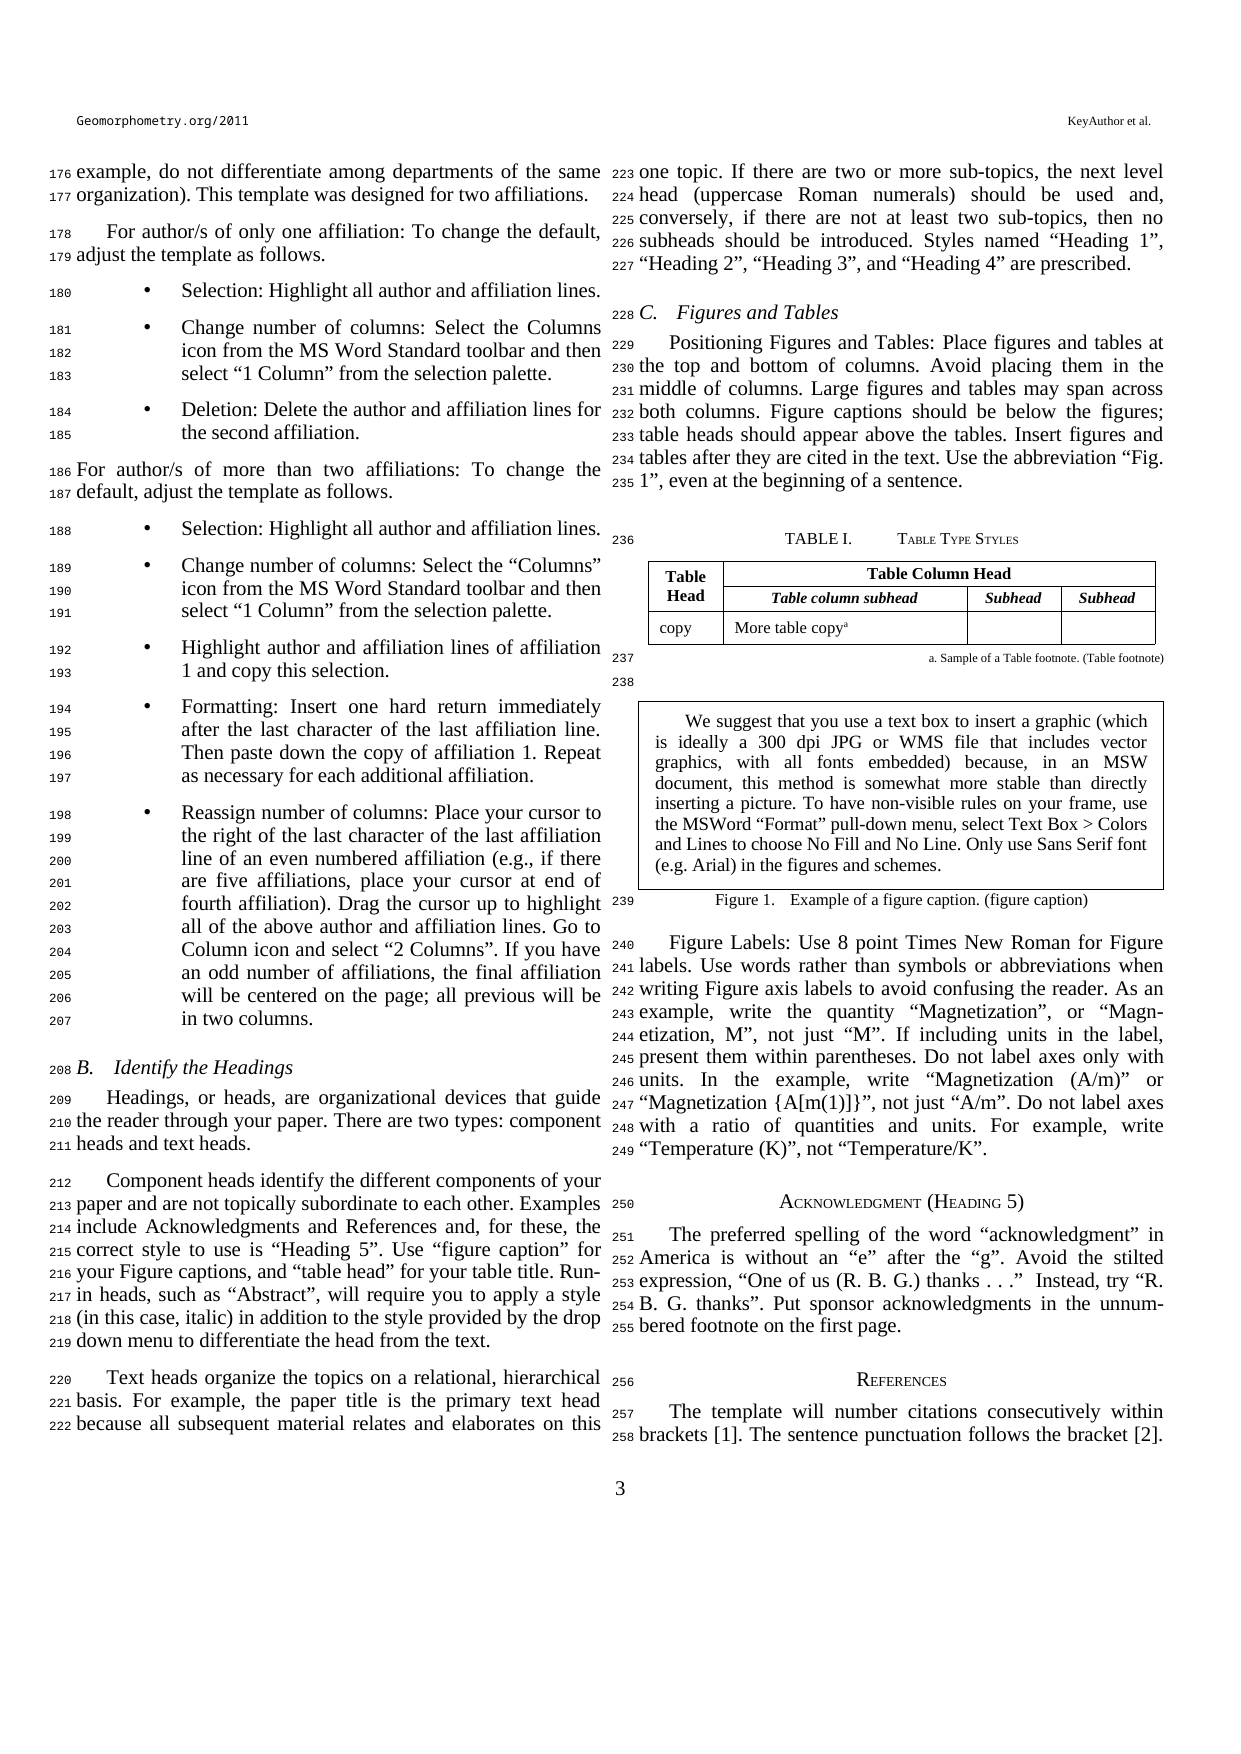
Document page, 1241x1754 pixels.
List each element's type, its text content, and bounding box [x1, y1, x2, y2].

table_header Table Head [649, 562, 723, 611]
table_cell Table column subhead [724, 587, 967, 611]
text The template will number citations consecutively within brackets [1]. The sentence punctuation follows the bracket [2]. [639, 1399, 1164, 1446]
text Figure Labels: Use 8 point Times New Roman for Figure labels. Use words rather than symbols or abbreviations when writing Figure axis labels to avoid confusing the reader. As an example, write the quantity “Magnetization”, or “Magn-etization, M”, not just “M”. If including units in the label, present them within parentheses. Do not label axes only with units. In the example, write “Magnetization (A/m)” or “Magnetization {A[m(1)]}”, not just “A/m”. Do not label axes with a ratio of quantities and units. For example, write “Temperature (K)”, not “Temperature/K”. [639, 930, 1164, 1160]
list Selection: Highlight all author and affiliation lines. [144, 278, 601, 302]
subtitle Acknowledgment (Heading 5) [639, 1189, 1164, 1213]
list Highlight author and affiliation lines of affiliation 1 and copy this selection. [144, 635, 601, 682]
text example, do not differentiate among departments of the same organization). This template was designed for two affiliations. [76, 159, 601, 206]
list For author/s of more than two affiliations: To change the default, adjust the template as follows. [76, 456, 601, 503]
list We suggest that you use a text box to insert a graphic (which is ideally a 300 dpi JPG or WMS file that includes vector graphics, with all fonts embedded) because, in an MSW document, this method is somewhat more stable than directly inserting a picture. To have non-visible rules on your frame, use the MSWord “Format” pull-down menu, select Text Box > Colors and Lines to choose No Fill and No Line. Only use Sans Serif font (e.g. Arial) in the figures and schemes. [655, 710, 1148, 875]
list Example of a figure caption. (figure caption) [639, 890, 1164, 909]
table_cell Subhead [1062, 587, 1155, 611]
text Headings, or heads, are organizational devices that guide the reader through your paper. There are two types: component heads and text heads. [76, 1085, 601, 1155]
table_header Table Column Head [724, 562, 1155, 586]
table_cell [1062, 612, 1155, 644]
text The preferred spelling of the word “acknowledgment” in America is without an “e” after the “g”. Avoid the stilted expression, “One of us (R. B. G.) thanks . . .” Instead, try “R. B. G. thanks”. Put sponsor acknowledgments in the unnum-bered footnote on the first page. [639, 1222, 1164, 1337]
text For author/s of only one affiliation: To change the default, adjust the template as follows. [76, 218, 601, 266]
table_cell [968, 612, 1061, 644]
table_cell More table copya [724, 612, 967, 644]
list Change number of columns: Select the “Columns” icon from the MS Word Standard toolbar and then select “1 Column” from the selection palette. [144, 552, 601, 622]
list Reassign number of columns: Place your cursor to the right of the last character of the last affiliation line of an even numbered affiliation (e.g., if there are five affiliations, place your cursor at end of fourth affiliation). Drag the cursor up to highlight all of the above author and affiliation lines. Go to Column icon and select “2 Columns”. If you have an odd number of affiliations, the final affiliation will be centered on the page; all previous will be in two columns. [144, 800, 601, 1030]
list Formatting: Insert one hard return immediately after the last character of the last affiliation line. Then paste down the copy of affiliation 1. Repeat as necessary for each additional affiliation. [144, 694, 601, 787]
table_cell copy [649, 612, 723, 644]
table_cell Subhead [968, 587, 1061, 611]
text a. Sample of a Table footnote. (Table footnote) [639, 651, 1164, 665]
list Deletion: Delete the author and affiliation lines for the second affiliation. [144, 397, 601, 444]
list Table Type Styles [639, 529, 1164, 548]
list Change number of columns: Select the Columns icon from the MS Word Standard toolbar and then select “1 Column” from the selection palette. [144, 314, 601, 384]
text one topic. If there are two or more sub-topics, the next level head (uppercase Roman numerals) should be used and, conversely, if there are not at least two sub-topics, then no subheads should be introduced. Styles named “Heading 1”, “Heading 2”, “Heading 3”, and “Heading 4” are prescribed. [639, 159, 1164, 275]
subtitle References [639, 1367, 1164, 1391]
text Text heads organize the topics on a relational, hierarchical basis. For example, the paper title is the primary text head because all subsequent material relates and elaborates on this [76, 1365, 601, 1434]
subtitle Figures and Tables [639, 300, 1164, 324]
text Component heads identify the different components of your paper and are not topically subordinate to each other. Examples include Acknowledgments and References and, for these, the correct style to use is “Heading 5”. Use “figure caption” for your Figure captions, and “table head” for your table title. Run-in heads, such as “Abstract”, will require you to apply a style (in this case, italic) in addition to the style provided by the drop down menu to differentiate the head from the text. [76, 1168, 601, 1352]
list Selection: Highlight all author and affiliation lines. [144, 516, 601, 540]
text Positioning Figures and Tables: Place figures and tables at the top and bottom of columns. Avoid placing them in the middle of columns. Large figures and tables may span across both columns. Figure captions should be below the figures; table heads should appear above the tables. Insert figures and tables after they are cited in the text. Use the abbreviation “Fig. 1”, even at the beginning of a sentence. [639, 330, 1164, 492]
subtitle Identify the Headings [76, 1055, 601, 1079]
